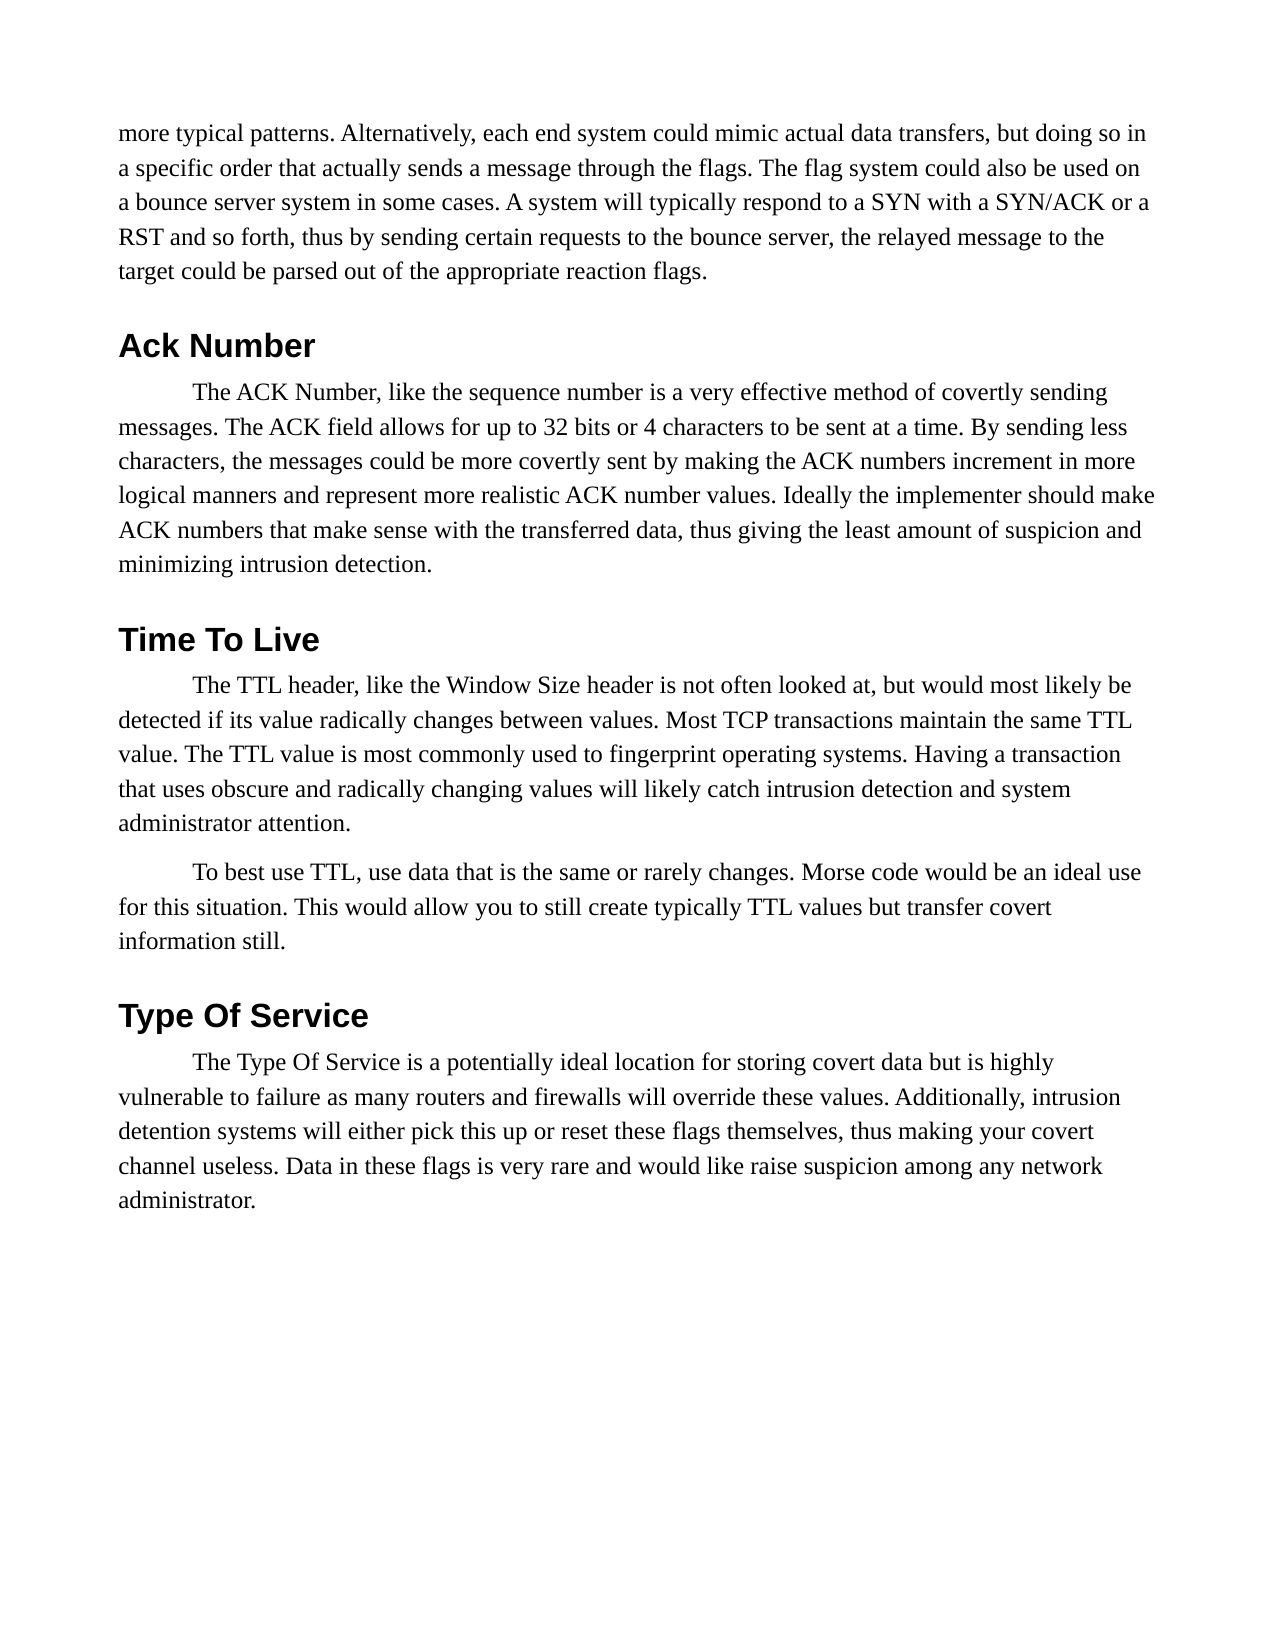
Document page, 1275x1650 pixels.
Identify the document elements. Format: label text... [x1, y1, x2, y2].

subtitle Ack Number [118, 326, 1157, 364]
subtitle Time To Live [118, 619, 1157, 658]
text more typical patterns. Alternatively, each end system could mimic actual data transfers, but doing so in a specific order that actually sends a message through the flags. The flag system could also be used on a bounce server system in some cases. A system will typically respond to a SYN with a SYN/ACK or a RST and so forth, thus by sending certain requests to the bounce server, the relayed message to the target could be parsed out of the appropriate reaction flags. [118, 118, 1157, 285]
subtitle Type Of Service [118, 996, 1157, 1035]
text The TTL header, like the Window Size header is not often looked at, but would most likely be detected if its value radically changes between values. Most TCP transactions maintain the same TTL value. The TTL value is most commonly used to fingerprint operating systems. Having a transaction that uses obscure and radically changing values will likely catch intrusion detection and system administrator attention. [118, 671, 1157, 837]
text To best use TTL, use data that is the same or rarely changes. Morse code would be an ideal use for this situation. This would allow you to still create typically TTL values but transfer covert information still. [118, 857, 1157, 955]
text The ACK Number, like the sequence number is a very effective method of covertly sending messages. The ACK field allows for up to 32 bits or 4 characters to be sent at a time. By sending less characters, the messages could be more covertly sent by making the ACK numbers increment in more logical manners and represent more realistic ACK number values. Ideally the implementer should make ACK numbers that make sense with the transferred data, thus giving the least amount of suspicion and minimizing intrusion detection. [118, 377, 1157, 578]
text The Type Of Service is a potentially ideal location for storing covert data but is highly vulnerable to failure as many routers and firewalls will override these values. Additionally, intrusion detention systems will either pick this up or reset these flags themselves, thus making your covert channel useless. Data in these flags is very rare and would like raise suspicion among any network administrator. [118, 1047, 1157, 1214]
